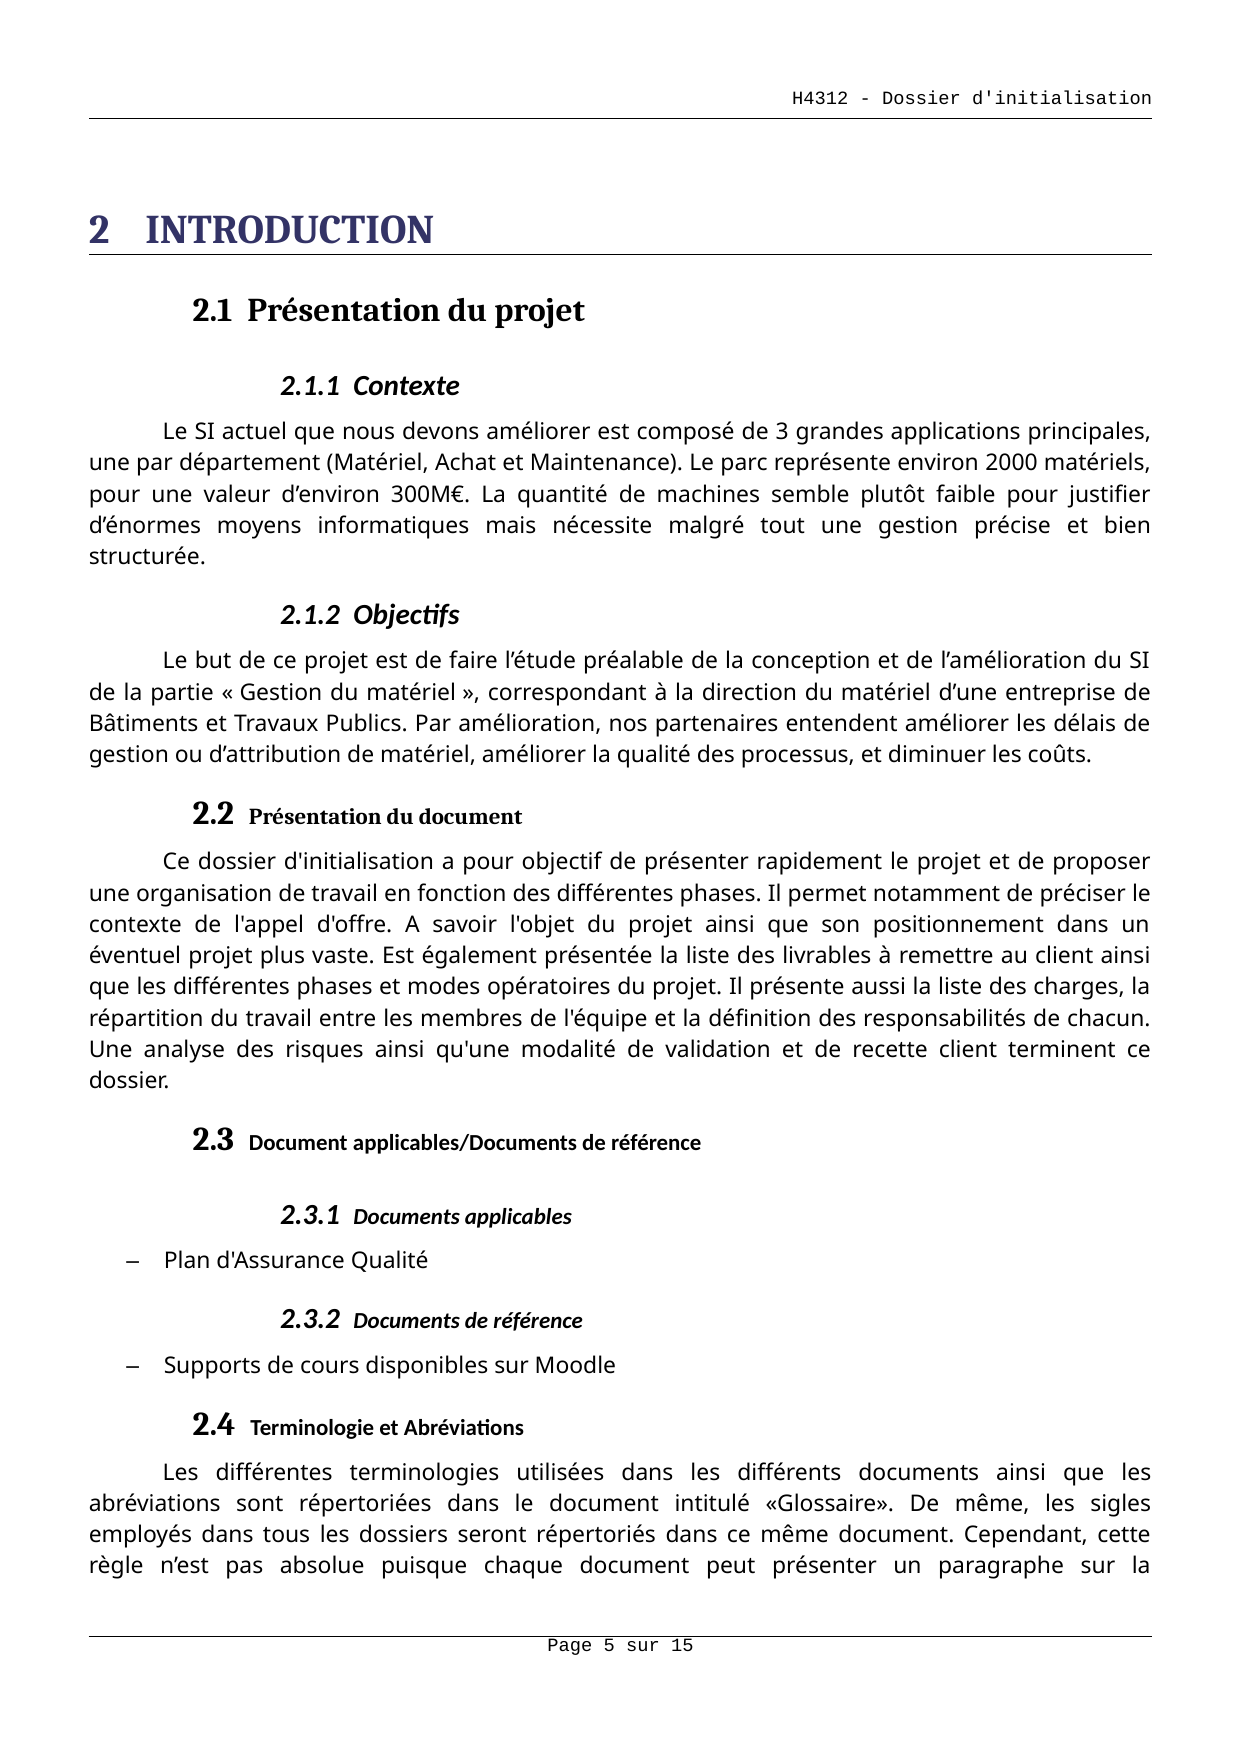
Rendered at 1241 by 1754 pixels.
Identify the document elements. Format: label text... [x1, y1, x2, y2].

subtitle Présentation du document [133, 794, 1152, 833]
list Plan d'Assurance Qualité [126, 1244, 1152, 1276]
subtitle Contexte [280, 367, 1152, 403]
text Le but de ce projet est de faire l’étude préalable de la conception et de l’amélioration du SI de la partie « Gestion du matériel », correspondant à la direction du matériel d’une entreprise de Bâtiments et Travaux Publics. Par amélioration, nos partenaires entendent améliorer les délais de gestion ou d’attribution de matériel, améliorer la qualité des processus, et diminuer les coûts. [88, 644, 1152, 769]
subtitle Introduction [88, 207, 1152, 254]
text Ce dossier d'initialisation a pour objectif de présenter rapidement le projet et de proposer une organisation de travail en fonction des différentes phases. Il permet notamment de préciser le contexte de l'appel d'offre. A savoir l'objet du projet ainsi que son positionnement dans un éventuel projet plus vaste. Est également présentée la liste des livrables à remettre au client ainsi que les différentes phases et modes opératoires du projet. Il présente aussi la liste des charges, la répartition du travail entre les membres de l'équipe et la définition des responsabilités de chacun. Une analyse des risques ainsi qu'une modalité de validation et de recette client terminent ce dossier. [88, 845, 1152, 1095]
text Les différentes terminologies utilisées dans les différents documents ainsi que les abréviations sont répertoriées dans le document intitulé «Glossaire». De même, les sigles employés dans tous les dossiers seront répertoriés dans ce même document. Cependant, cette règle n’est pas absolue puisque chaque document peut présenter un paragraphe sur la [88, 1456, 1152, 1581]
subtitle Terminologie et Abréviations [133, 1405, 1152, 1443]
subtitle Objectifs [280, 596, 1152, 632]
subtitle Document applicables/Documents de référence [133, 1120, 1152, 1159]
text Le SI actuel que nous devons améliorer est composé de 3 grandes applications principales, une par département (Matériel, Achat et Maintenance). Le parc représente environ 2000 matériels, pour une valeur d’environ 300M€. La quantité de machines semble plutôt faible pour justifier d’énormes moyens informatiques mais nécessite malgré tout une gestion précise et bien structurée. [88, 415, 1152, 571]
subtitle Documents applicables [280, 1196, 1152, 1232]
list Supports de cours disponibles sur Moodle [126, 1349, 1152, 1380]
subtitle Présentation du projet [133, 291, 1152, 329]
subtitle Documents de référence [280, 1301, 1152, 1336]
